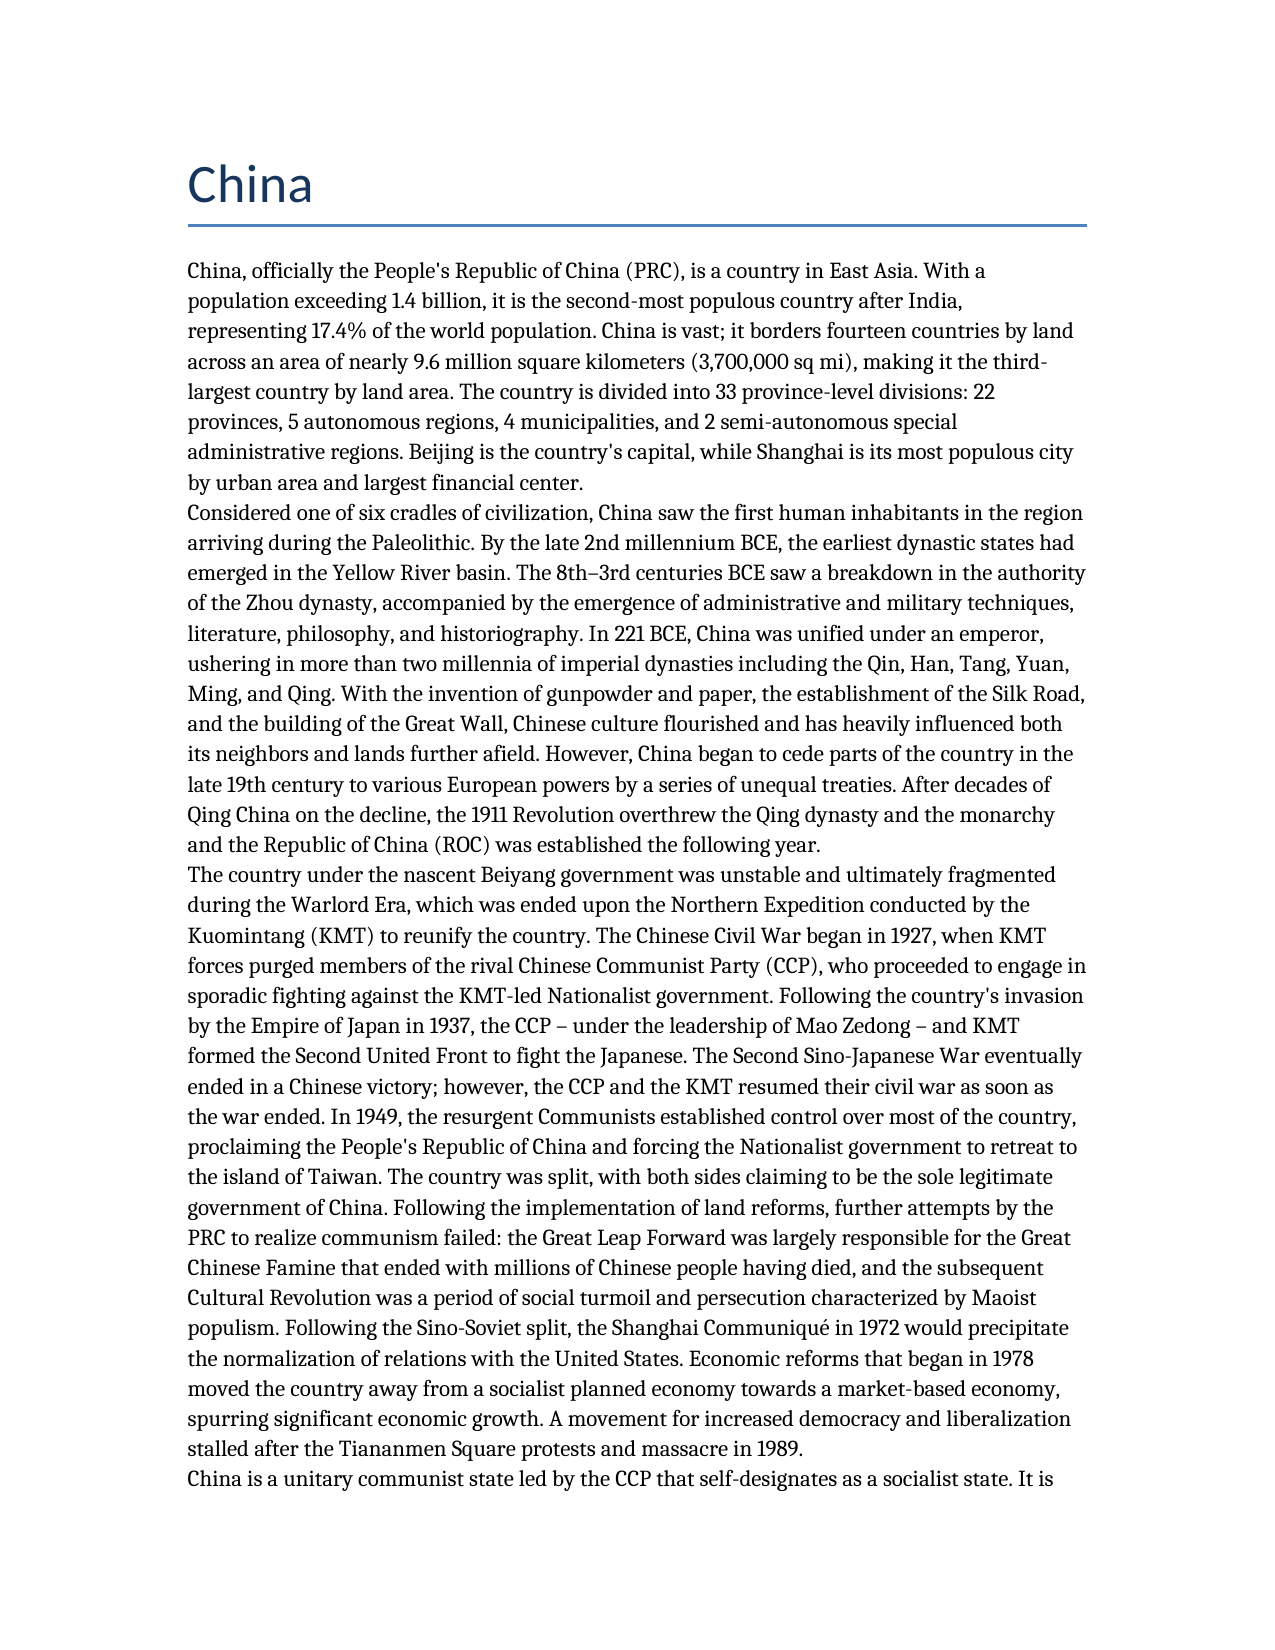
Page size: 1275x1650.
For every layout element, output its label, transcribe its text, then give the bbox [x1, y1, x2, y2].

title China [187, 150, 1087, 227]
text China, officially the People's Republic of China (PRC), is a country in East Asia. With a population exceeding 1.4 billion, it is the second-most populous country after India, representing 17.4% of the world population. China is vast; it borders fourteen countries by land across an area of nearly 9.6 million square kilometers (3,700,000 sq mi), making it the third-largest country by land area. The country is divided into 33 province-level divisions: 22 provinces, 5 autonomous regions, 4 municipalities, and 2 semi-autonomous special administrative regions. Beijing is the country's capital, while Shanghai is its most populous city by urban area and largest financial center. Considered one of six cradles of civilization, China saw the first human inhabitants in the region arriving during the Paleolithic. By the late 2nd millennium BCE, the earliest dynastic states had emerged in the Yellow River basin. The 8th–3rd centuries BCE saw a breakdown in the authority of the Zhou dynasty, accompanied by the emergence of administrative and military techniques, literature, philosophy, and historiography. In 221 BCE, China was unified under an emperor, ushering in more than two millennia of imperial dynasties including the Qin, Han, Tang, Yuan, Ming, and Qing. With the invention of gunpowder and paper, the establishment of the Silk Road, and the building of the Great Wall, Chinese culture flourished and has heavily influenced both its neighbors and lands further afield. However, China began to cede parts of the country in the late 19th century to various European powers by a series of unequal treaties. After decades of Qing China on the decline, the 1911 Revolution overthrew the Qing dynasty and the monarchy and the Republic of China (ROC) was established the following year. The country under the nascent Beiyang government was unstable and ultimately fragmented during the Warlord Era, which was ended upon the Northern Expedition conducted by the Kuomintang (KMT) to reunify the country. The Chinese Civil War began in 1927, when KMT forces purged members of the rival Chinese Communist Party (CCP), who proceeded to engage in sporadic fighting against the KMT-led Nationalist government. Following the country's invasion by the Empire of Japan in 1937, the CCP – under the leadership of Mao Zedong – and KMT formed the Second United Front to fight the Japanese. The Second Sino-Japanese War eventually ended in a Chinese victory; however, the CCP and the KMT resumed their civil war as soon as the war ended. In 1949, the resurgent Communists established control over most of the country, proclaiming the People's Republic of China and forcing the Nationalist government to retreat to the island of Taiwan. The country was split, with both sides claiming to be the sole legitimate government of China. Following the implementation of land reforms, further attempts by the PRC to realize communism failed: the Great Leap Forward was largely responsible for the Great Chinese Famine that ended with millions of Chinese people having died, and the subsequent Cultural Revolution was a period of social turmoil and persecution characterized by Maoist populism. Following the Sino-Soviet split, the Shanghai Communiqué in 1972 would precipitate the normalization of relations with the United States. Economic reforms that began in 1978 moved the country away from a socialist planned economy towards a market-based economy, spurring significant economic growth. A movement for increased democracy and liberalization stalled after the Tiananmen Square protests and massacre in 1989. China is a unitary communist state led by the CCP that self-designates as a socialist state. It is [187, 258, 1087, 1492]
